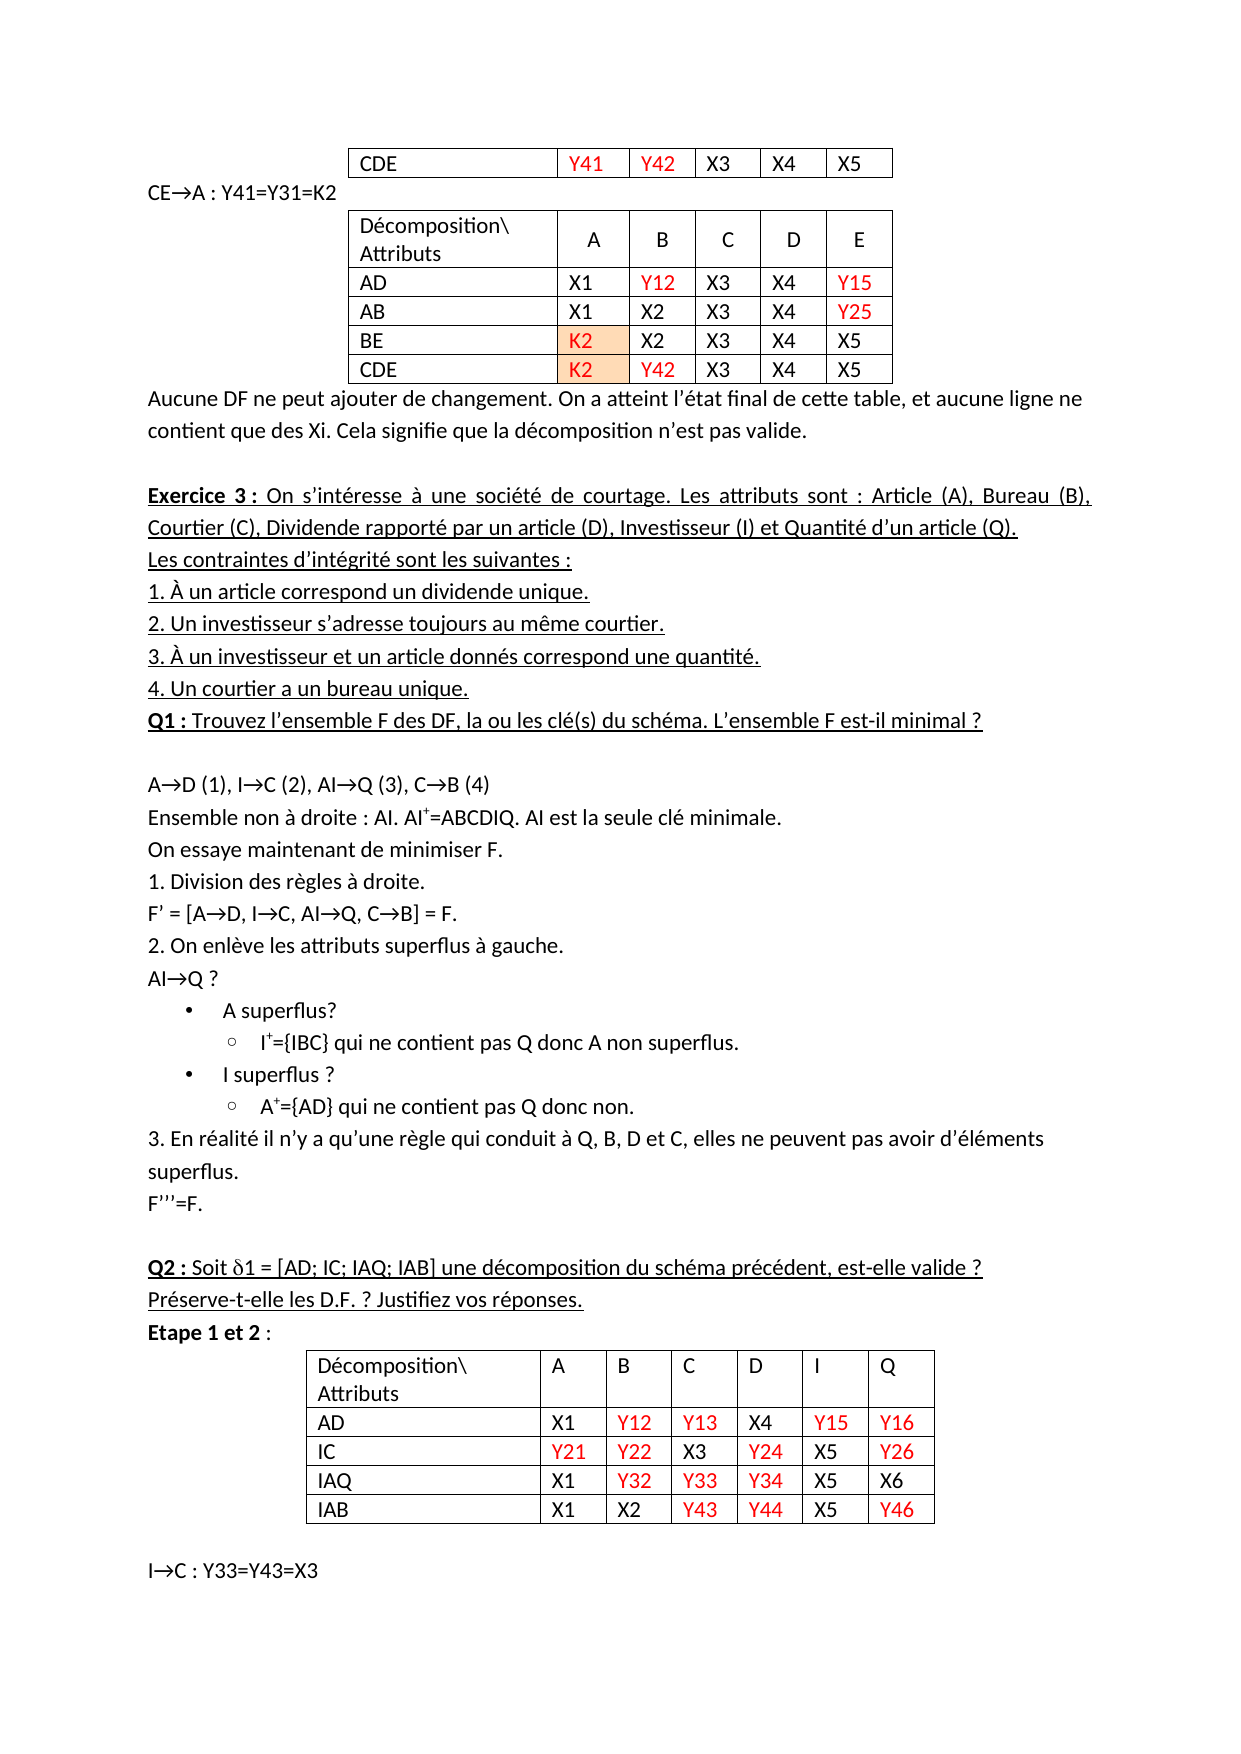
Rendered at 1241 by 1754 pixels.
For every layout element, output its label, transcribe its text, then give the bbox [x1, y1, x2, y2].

table_cell CDE [349, 149, 557, 177]
list A+={AD} qui ne contient pas Q donc non. [223, 1092, 1093, 1120]
table_cell AB [349, 297, 557, 325]
table_header A [558, 211, 629, 267]
table_cell Y42 [630, 355, 695, 383]
text 4. Un courtier a un bureau unique. [148, 674, 1093, 702]
text Les contraintes d’intégrité sont les suivantes : [148, 545, 1093, 573]
table_cell K2 [558, 326, 629, 354]
table_cell X2 [607, 1495, 671, 1523]
table_cell X5 [827, 149, 892, 177]
table_cell CDE [349, 355, 557, 383]
table_cell X5 [803, 1466, 868, 1494]
table_header C [672, 1351, 737, 1407]
list I+={IBC} qui ne contient pas Q donc A non superflus. [223, 1028, 1093, 1056]
table_cell X3 [696, 297, 760, 325]
table_cell Y33 [672, 1466, 737, 1494]
table_cell AD [307, 1408, 540, 1436]
table_cell X4 [738, 1408, 802, 1436]
table_cell Y15 [827, 268, 892, 296]
table_cell X4 [761, 297, 826, 325]
table_cell X3 [696, 355, 760, 383]
table_header B [630, 211, 695, 267]
text Etape 1 et 2 : [148, 1318, 1093, 1346]
table_cell X5 [827, 355, 892, 383]
table_cell Y34 [738, 1466, 802, 1494]
table_header Décomposition\Attributs [307, 1351, 540, 1407]
table_cell X5 [827, 326, 892, 354]
table_cell X1 [558, 268, 629, 296]
table_cell Y21 [541, 1437, 606, 1465]
table_cell X3 [696, 149, 760, 177]
text CE→A : Y41=Y31=K2 [148, 178, 1093, 206]
text 1. Division des règles à droite. [148, 867, 1093, 895]
table_cell Y46 [869, 1495, 934, 1523]
text AI→Q ? [148, 964, 1093, 992]
table_header C [696, 211, 760, 267]
table_header B [607, 1351, 671, 1407]
table_header Décomposition\Attributs [349, 211, 557, 267]
table_cell BE [349, 326, 557, 354]
table_cell X4 [761, 149, 826, 177]
table_cell AD [349, 268, 557, 296]
table_cell X2 [630, 326, 695, 354]
table_cell X5 [803, 1495, 868, 1523]
text F’ = [A→D, I→C, AI→Q, C→B] = F. [148, 899, 1093, 927]
table_cell X6 [869, 1466, 934, 1494]
text Aucune DF ne peut ajouter de changement. On a atteint l’état final de cette table, et aucune ligne ne contient que des Xi. Cela signifie que la décomposition n’est pas valide. [148, 384, 1093, 444]
table_cell Y43 [672, 1495, 737, 1523]
table_cell Y13 [672, 1408, 737, 1436]
table_header I [803, 1351, 868, 1407]
table_cell X5 [803, 1437, 868, 1465]
table_cell Y15 [803, 1408, 868, 1436]
table_cell Y42 [630, 149, 695, 177]
table_header A [541, 1351, 606, 1407]
text Exercice 3 : On s’intéresse à une société de courtage. Les attributs sont : Article (A), Bureau (B), Courtier (C), Dividende rapporté par un article (D), Investisseur (I) et Quantité d’un article (Q). [148, 481, 1093, 541]
table_cell X3 [696, 326, 760, 354]
table_cell Y32 [607, 1466, 671, 1494]
text 1. À un article correspond un dividende unique. [148, 577, 1093, 605]
table_cell X2 [630, 297, 695, 325]
text Q2 : Soit 1 = [AD; IC; IAQ; IAB] une décomposition du schéma précédent, est-elle valide ? [148, 1253, 1093, 1281]
table_header D [738, 1351, 802, 1407]
table_header Q [869, 1351, 934, 1407]
table_cell X3 [696, 268, 760, 296]
text Q1 : Trouvez l’ensemble F des DF, la ou les clé(s) du schéma. L’ensemble F est-il minimal ? [148, 706, 1093, 734]
text Préserve-t-elle les D.F. ? Justifiez vos réponses. [148, 1286, 1093, 1313]
list A superflus? [185, 996, 1093, 1024]
table_cell Y12 [630, 268, 695, 296]
table_header E [827, 211, 892, 267]
table_cell Y44 [738, 1495, 802, 1523]
table_cell Y24 [738, 1437, 802, 1465]
table_cell IC [307, 1437, 540, 1465]
table_cell Y41 [558, 149, 629, 177]
table_cell X1 [541, 1408, 606, 1436]
table_cell Y22 [607, 1437, 671, 1465]
text On essaye maintenant de minimiser F. [148, 835, 1093, 863]
table_cell X1 [541, 1495, 606, 1523]
text 3. En réalité il n’y a qu’une règle qui conduit à Q, B, D et C, elles ne peuvent pas avoir d’éléments superflus. F’’’=F. [148, 1124, 1093, 1217]
table_cell Y26 [869, 1437, 934, 1465]
text I→C : Y33=Y43=X3 [148, 1556, 1093, 1584]
table_cell Y12 [607, 1408, 671, 1436]
table_cell K2 [558, 355, 629, 383]
list I superflus ? [185, 1060, 1093, 1088]
table_cell X4 [761, 326, 826, 354]
table_cell Y25 [827, 297, 892, 325]
table_header D [761, 211, 826, 267]
text Ensemble non à droite : AI. AI+=ABCDIQ. AI est la seule clé minimale. [148, 803, 1093, 831]
table_cell Y16 [869, 1408, 934, 1436]
table_cell X4 [761, 355, 826, 383]
table_cell X1 [558, 297, 629, 325]
table_cell X3 [672, 1437, 737, 1465]
table_cell X1 [541, 1466, 606, 1494]
table_cell IAB [307, 1495, 540, 1523]
text A→D (1), I→C (2), AI→Q (3), C→B (4) [148, 771, 1093, 798]
table_cell IAQ [307, 1466, 540, 1494]
text 2. On enlève les attributs superflus à gauche. [148, 931, 1093, 959]
table_cell X4 [761, 268, 826, 296]
text 2. Un investisseur s’adresse toujours au même courtier. [148, 609, 1093, 638]
text 3. À un investisseur et un article donnés correspond une quantité. [148, 642, 1093, 670]
